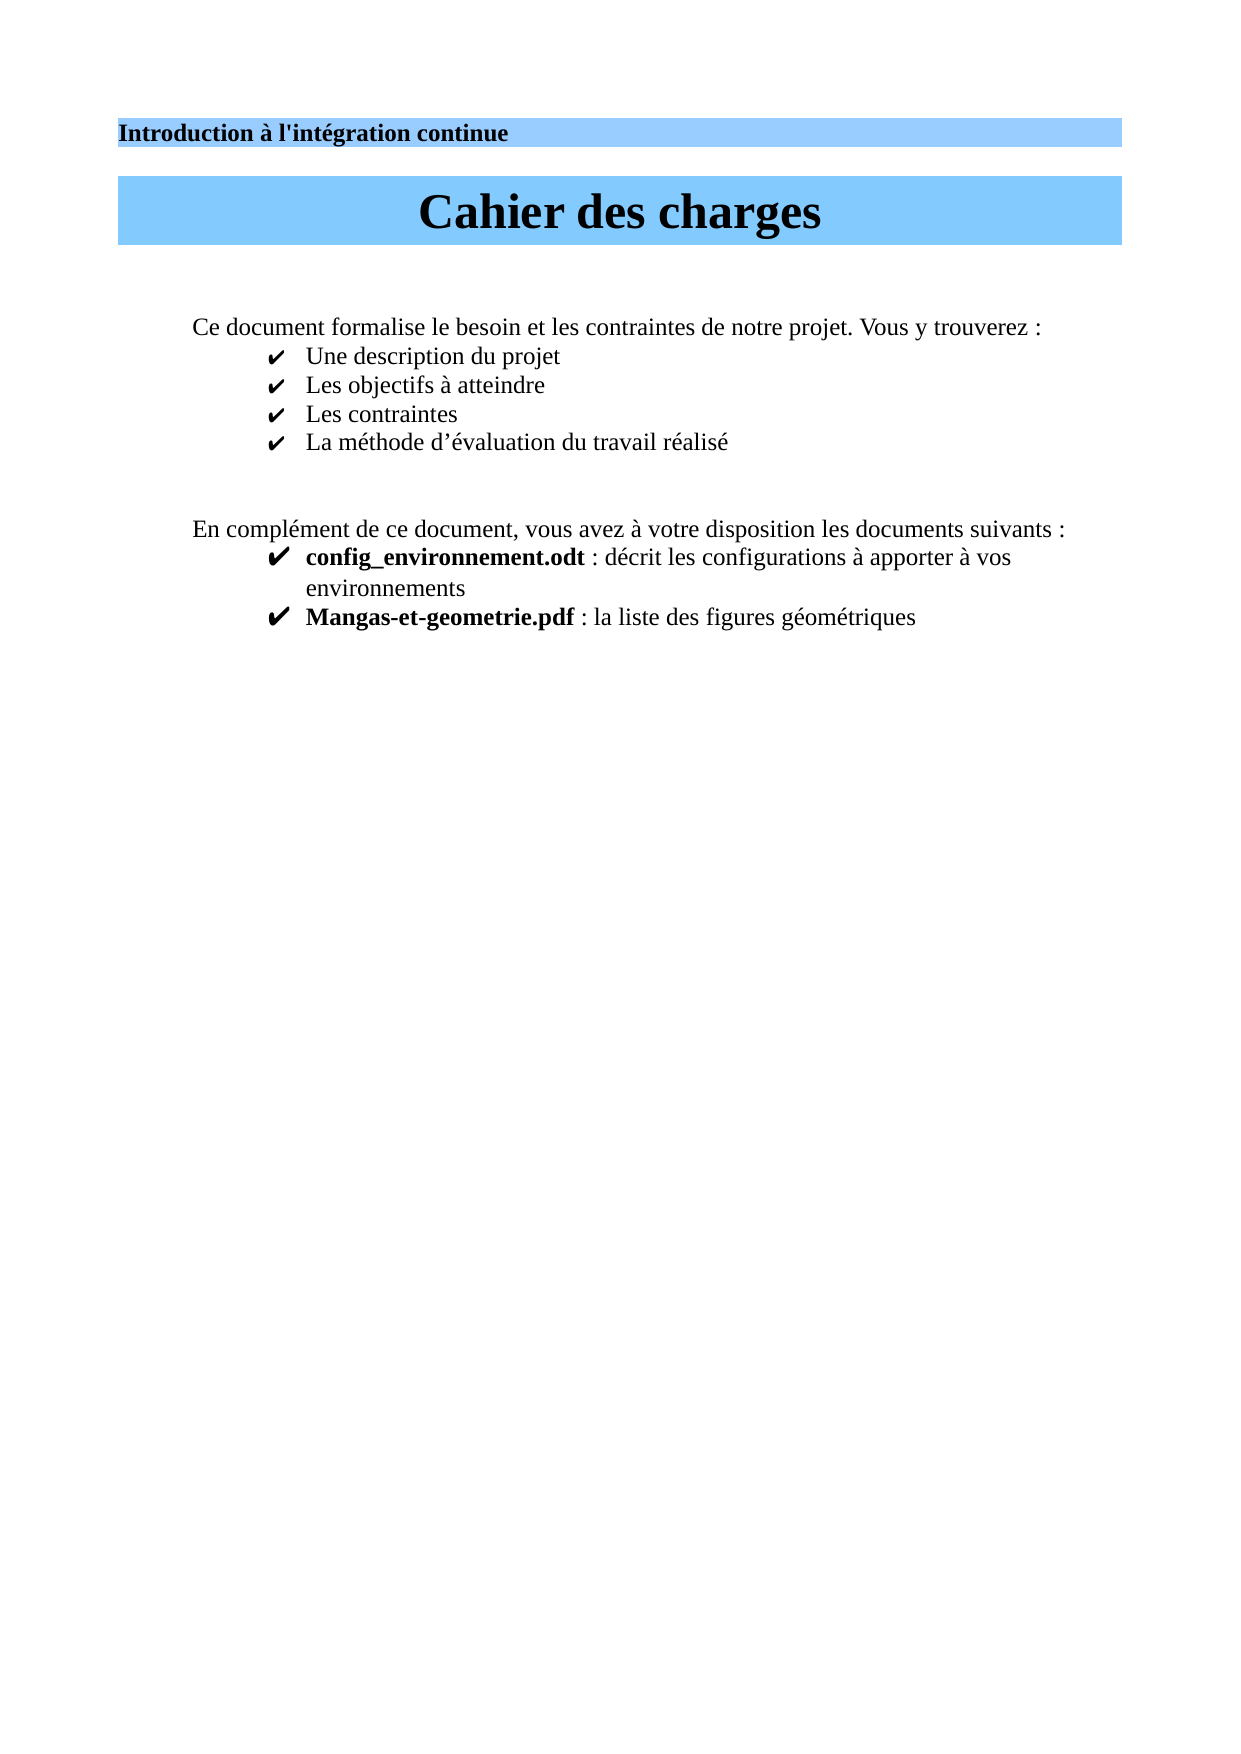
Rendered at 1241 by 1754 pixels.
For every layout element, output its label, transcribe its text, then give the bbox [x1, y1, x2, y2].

table_header Cahier des charges [118, 176, 1122, 245]
list La méthode d’évaluation du travail réalisé [268, 427, 1122, 456]
list Les contraintes [268, 399, 1122, 427]
text Ce document formalise le besoin et les contraintes de notre projet. Vous y trouverez : [118, 312, 1122, 341]
list Mangas-et-geometrie.pdf : la liste des figures géométriques [268, 602, 1122, 632]
list Les objectifs à atteindre [268, 370, 1122, 399]
list config_environnement.odt : décrit les configurations à apporter à vos environnements [268, 542, 1122, 602]
list Une description du projet [268, 341, 1122, 370]
text En complément de ce document, vous avez à votre disposition les documents suivants : [118, 514, 1122, 542]
